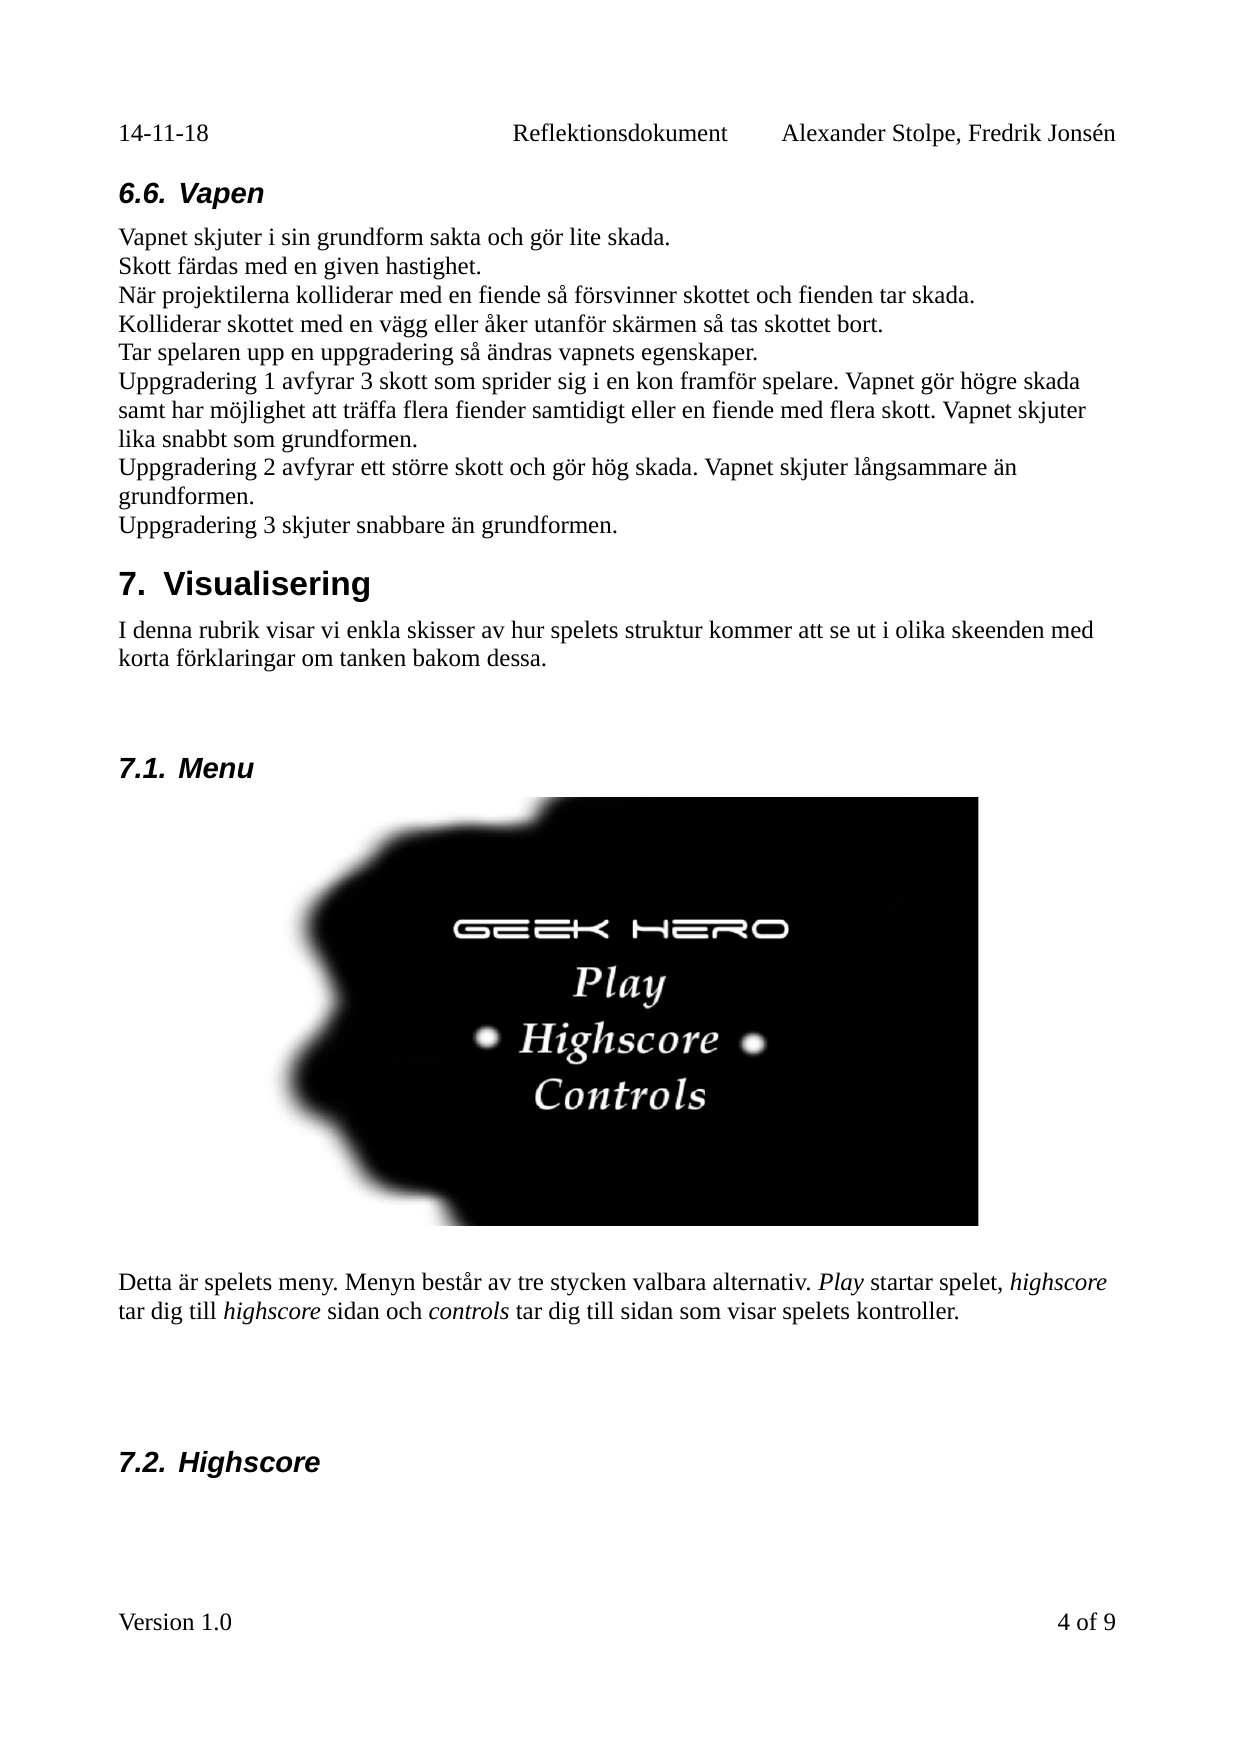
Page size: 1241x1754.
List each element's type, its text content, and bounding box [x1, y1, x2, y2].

text När projektilerna kolliderar med en fiende så försvinner skottet och fienden tar skada. [118, 280, 1122, 309]
picture [261, 797, 979, 1226]
subtitle Visualisering [118, 564, 1122, 602]
text I denna rubrik visar vi enkla skisser av hur spelets struktur kommer att se ut i olika skeenden med korta förklaringar om tanken bakom dessa. [118, 615, 1122, 672]
text Uppgradering 1 avfyrar 3 skott som sprider sig i en kon framför spelare. Vapnet gör högre skada samt har möjlighet att träffa flera fiender samtidigt eller en fiende med flera skott. Vapnet skjuter lika snabbt som grundformen. [118, 366, 1122, 452]
text Tar spelaren upp en uppgradering så ändras vapnets egenskaper. [118, 337, 1122, 366]
subtitle Highscore [118, 1445, 1122, 1478]
subtitle Vapen [118, 176, 1122, 210]
text Uppgradering 2 avfyrar ett större skott och gör hög skada. Vapnet skjuter långsammare än grundformen. [118, 452, 1122, 510]
subtitle Menu [118, 751, 1122, 784]
text Skott färdas med en given hastighet. [118, 251, 1122, 280]
text Vapnet skjuter i sin grundform sakta och gör lite skada. [118, 222, 1122, 251]
text Uppgradering 3 skjuter snabbare än grundformen. [118, 510, 1122, 539]
text Kolliderar skottet med en vägg eller åker utanför skärmen så tas skottet bort. [118, 309, 1122, 337]
text Detta är spelets meny. Menyn består av tre stycken valbara alternativ. Play startar spelet, highscore tar dig till highscore sidan och controls tar dig till sidan som visar spelets kontroller. [118, 1267, 1122, 1325]
